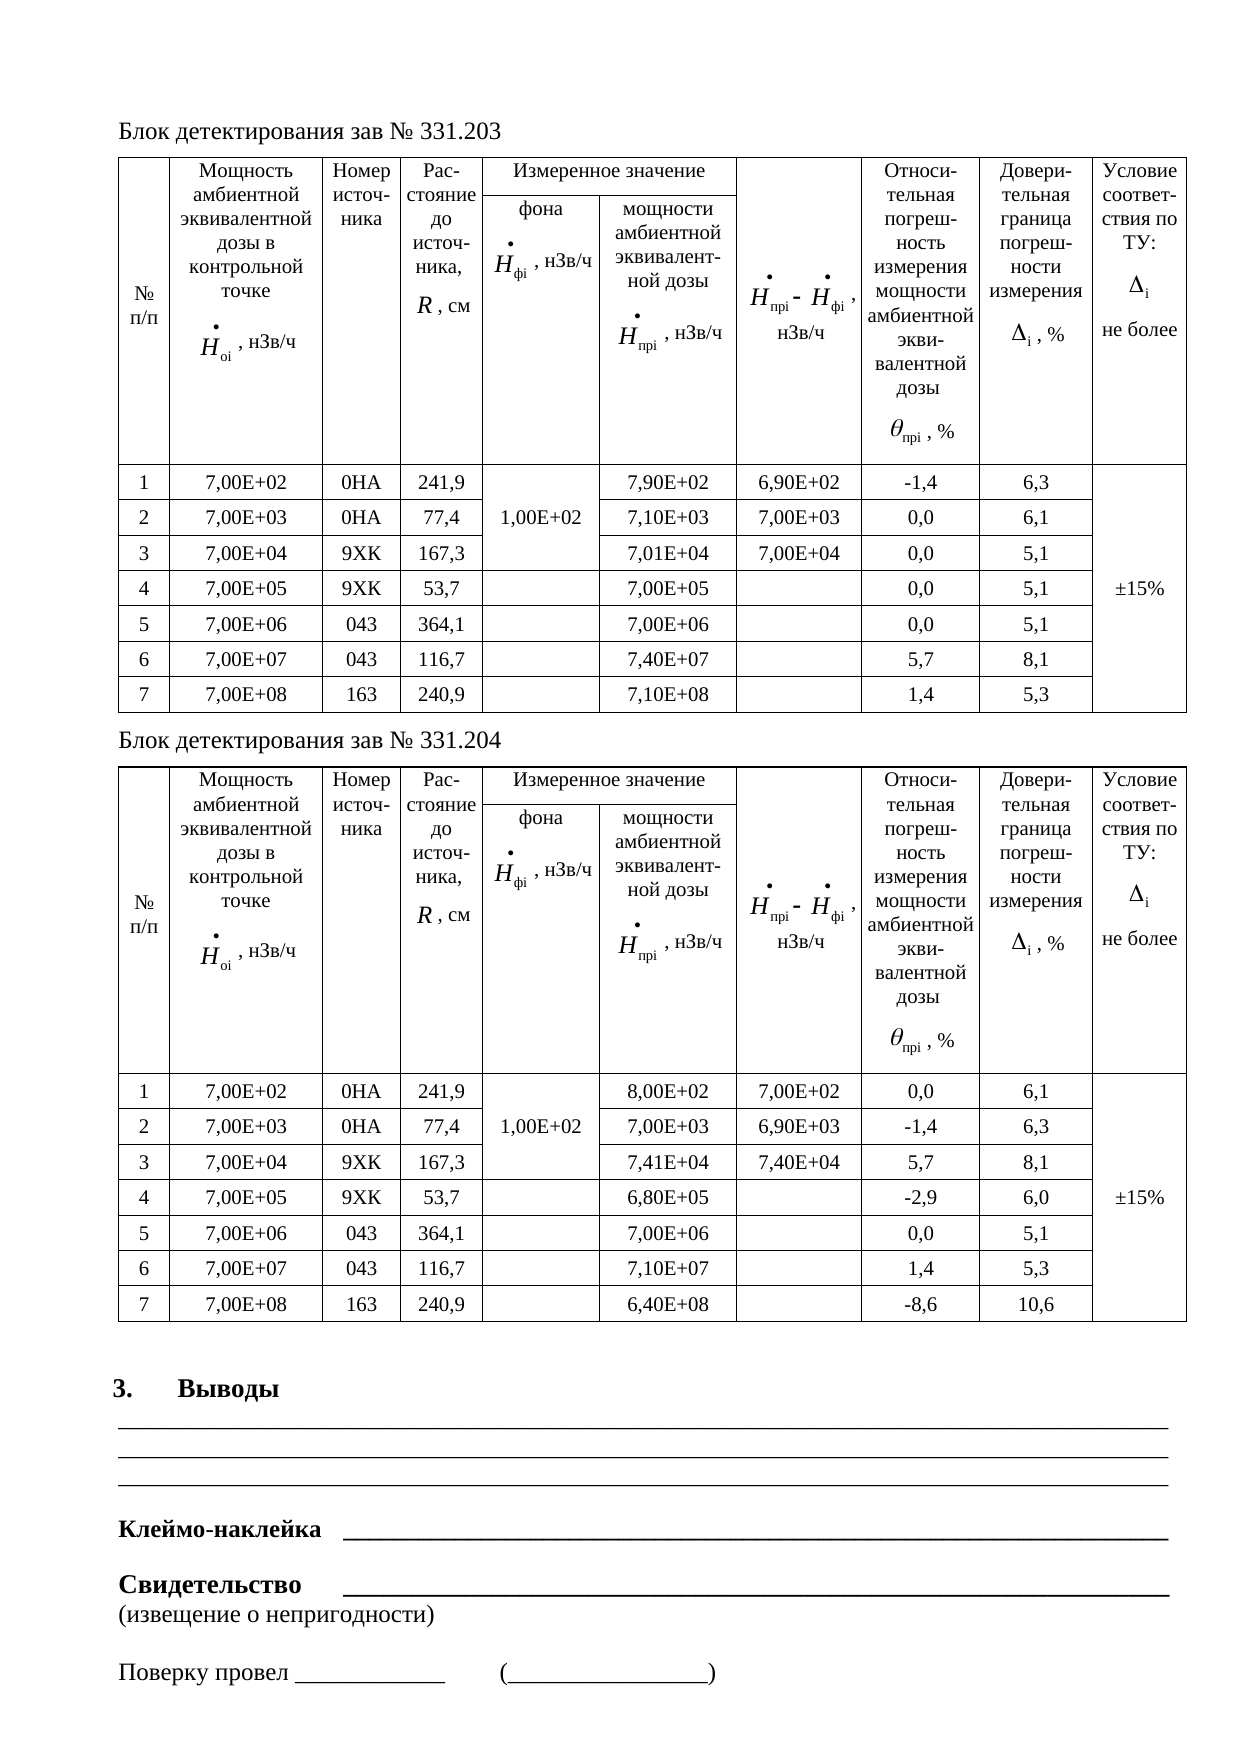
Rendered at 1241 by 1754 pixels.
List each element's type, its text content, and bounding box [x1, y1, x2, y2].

table_header Номер источ-ника [323, 158, 400, 464]
table_cell 8,1 [980, 642, 1092, 676]
table_cell 7,00E+07 [170, 1251, 322, 1285]
table_header Рас-стояние до источ-ника, , см [401, 768, 482, 1073]
table_cell [483, 606, 599, 641]
table_cell 6,1 [980, 1074, 1092, 1108]
table_header Мощность амбиентной эквивалентной дозы в контрольной точке , нЗв/ч [170, 768, 322, 1073]
table_cell 7,10E+08 [600, 677, 736, 712]
table_header Измеренное значение [483, 768, 736, 804]
table_cell ±15% [1093, 465, 1186, 712]
table_header , нЗв/ч [737, 158, 861, 464]
table_cell [737, 1216, 861, 1250]
table_cell [737, 642, 861, 676]
table_cell 7,00E+07 [170, 642, 322, 676]
text Поверку провел ____________ (________________) [118, 1657, 1194, 1685]
table_header Относи-тельная погреш-ность измерения мощности амбиентной экви-валентной дозы , % [862, 768, 979, 1073]
table_header Условие соответ-ствия по ТУ: не более [1093, 768, 1186, 1073]
table_cell 6,40E+08 [600, 1286, 736, 1321]
table_cell 0,0 [862, 606, 979, 641]
table_cell мощности амбиентной эквивалент-ной дозы , нЗв/ч [600, 196, 736, 464]
table_cell 116,7 [401, 1251, 482, 1285]
table_cell 6,0 [980, 1180, 1092, 1214]
table_cell 7,00E+06 [600, 606, 736, 641]
table_cell 7,41E+04 [600, 1145, 736, 1179]
table_cell 7,00E+04 [170, 1145, 322, 1179]
table_cell 7,01E+04 [600, 536, 736, 570]
table_cell [483, 571, 599, 605]
table_cell 7,10E+03 [600, 500, 736, 534]
table_cell 7,00E+02 [737, 1074, 861, 1108]
table_cell 7,90E+02 [600, 465, 736, 499]
table_cell 1,00E+02 [483, 465, 599, 570]
table_cell [483, 677, 599, 712]
table_cell [483, 642, 599, 676]
table_cell 7,00E+06 [170, 1216, 322, 1250]
table_cell 5 [119, 1216, 169, 1250]
table_cell [483, 1251, 599, 1285]
table_cell 7,00E+04 [170, 536, 322, 570]
text ____________________________________________________________________________________ [118, 1432, 1194, 1461]
table_cell 7,00E+05 [600, 571, 736, 605]
table_cell [737, 1286, 861, 1321]
table_cell 9ХК [323, 536, 400, 570]
table_header Относи-тельная погреш-ность измерения мощности амбиентной экви-валентной дозы , % [862, 158, 979, 464]
table_cell 7 [119, 677, 169, 712]
table_cell 7,00E+05 [170, 1180, 322, 1214]
table_cell 240,9 [401, 1286, 482, 1321]
table_cell [483, 1216, 599, 1250]
table_header Измеренное значение [483, 158, 736, 195]
table_cell 0НА [323, 1109, 400, 1144]
table_cell -2,9 [862, 1180, 979, 1214]
table_cell -1,4 [862, 465, 979, 499]
table_cell 7,00E+04 [737, 536, 861, 570]
table_cell 0,0 [862, 571, 979, 605]
table_cell [737, 677, 861, 712]
table_cell 7 [119, 1286, 169, 1321]
table_cell 163 [323, 1286, 400, 1321]
text Блок детектирования зав № 331.203 [118, 116, 1194, 144]
table_cell 1 [119, 465, 169, 499]
table_cell 043 [323, 1216, 400, 1250]
table_cell 9ХК [323, 1145, 400, 1179]
table_cell 1 [119, 1074, 169, 1108]
table_cell 043 [323, 642, 400, 676]
table_cell 3 [119, 1145, 169, 1179]
table_cell 5,1 [980, 571, 1092, 605]
table_header Довери-тельная граница погреш-ности измерения , % [980, 768, 1092, 1073]
text ____________________________________________________________________________________ [118, 1403, 1194, 1432]
table_cell 6,3 [980, 465, 1092, 499]
table_cell мощности амбиентной эквивалент-ной дозы , нЗв/ч [600, 805, 736, 1073]
table_cell 77,4 [401, 1109, 482, 1144]
table_header Мощность амбиентной эквивалентной дозы в контрольной точке , нЗв/ч [170, 158, 322, 464]
subtitle Клеймо-наклейка __________________________________________________________________ [118, 1514, 1194, 1543]
table_cell 7,00E+06 [600, 1216, 736, 1250]
table_cell 2 [119, 1109, 169, 1144]
table_cell 7,00E+05 [170, 571, 322, 605]
table_cell 5 [119, 606, 169, 641]
table_cell 5,3 [980, 677, 1092, 712]
table_cell 8,00E+02 [600, 1074, 736, 1108]
table_cell [483, 1286, 599, 1321]
table_cell 7,00E+03 [170, 500, 322, 534]
table_cell 6,80E+05 [600, 1180, 736, 1214]
table_cell 0,0 [862, 1216, 979, 1250]
table_cell 5,1 [980, 606, 1092, 641]
text ____________________________________________________________________________________ [118, 1461, 1194, 1489]
table_cell 1,4 [862, 1251, 979, 1285]
table_cell 77,4 [401, 500, 482, 534]
table_cell 043 [323, 1251, 400, 1285]
table_cell 53,7 [401, 1180, 482, 1214]
table_cell фона , нЗв/ч [483, 805, 599, 1073]
table_cell 6,90E+02 [737, 465, 861, 499]
table_cell 7,00E+08 [170, 1286, 322, 1321]
table_cell 3 [119, 536, 169, 570]
table_cell 6 [119, 642, 169, 676]
table_cell 0,0 [862, 536, 979, 570]
table_cell 7,00E+03 [737, 500, 861, 534]
table_cell 9ХК [323, 1180, 400, 1214]
table_cell 0НА [323, 500, 400, 534]
table_cell 7,00E+08 [170, 677, 322, 712]
table_cell [737, 606, 861, 641]
table_cell 167,3 [401, 1145, 482, 1179]
table_cell 5,3 [980, 1251, 1092, 1285]
table_cell 1,00E+02 [483, 1074, 599, 1179]
table_cell 167,3 [401, 536, 482, 570]
table_cell 6,90E+03 [737, 1109, 861, 1144]
table_cell 10,6 [980, 1286, 1092, 1321]
table_header Условие соответ-ствия по ТУ: не более [1093, 158, 1186, 464]
table_cell 7,40E+07 [600, 642, 736, 676]
text (извещение о непригодности) [118, 1599, 1194, 1628]
table_cell 5,7 [862, 1145, 979, 1179]
table_cell 5,1 [980, 1216, 1092, 1250]
table_header , нЗв/ч [737, 768, 861, 1073]
subtitle Свидетельство _____________________________________________________________ [118, 1568, 1194, 1599]
table_header № п/п [119, 158, 169, 464]
table_cell 0,0 [862, 500, 979, 534]
table_cell 6,1 [980, 500, 1092, 534]
table_cell 5,1 [980, 536, 1092, 570]
table_cell 7,00E+06 [170, 606, 322, 641]
table_cell 7,10E+07 [600, 1251, 736, 1285]
subtitle 3. Выводы [112, 1372, 1194, 1403]
table_cell 0НА [323, 465, 400, 499]
table_cell [737, 1180, 861, 1214]
text Блок детектирования зав № 331.204 [118, 725, 1194, 754]
table_cell -1,4 [862, 1109, 979, 1144]
table_cell 241,9 [401, 1074, 482, 1108]
table_cell 116,7 [401, 642, 482, 676]
table_cell 364,1 [401, 1216, 482, 1250]
table_cell 53,7 [401, 571, 482, 605]
table_cell 7,00E+03 [170, 1109, 322, 1144]
table_header Довери-тельная граница погреш-ности измерения , % [980, 158, 1092, 464]
table_cell 1,4 [862, 677, 979, 712]
table_cell 5,7 [862, 642, 979, 676]
table_header № п/п [119, 768, 169, 1073]
table_cell 6,3 [980, 1109, 1092, 1144]
table_cell 163 [323, 677, 400, 712]
table_cell 7,00E+02 [170, 1074, 322, 1108]
table_cell -8,6 [862, 1286, 979, 1321]
table_cell 6 [119, 1251, 169, 1285]
table_cell 241,9 [401, 465, 482, 499]
table_cell фона , нЗв/ч [483, 196, 599, 464]
table_cell 8,1 [980, 1145, 1092, 1179]
table_cell [737, 571, 861, 605]
table_cell 7,40E+04 [737, 1145, 861, 1179]
table_cell [483, 1180, 599, 1214]
table_cell 043 [323, 606, 400, 641]
table_header Номер источ-ника [323, 768, 400, 1073]
table_cell ±15% [1093, 1074, 1186, 1321]
table_cell 4 [119, 1180, 169, 1214]
table_cell 9ХК [323, 571, 400, 605]
table_header Рас-стояние до источ-ника, , см [401, 158, 482, 464]
table_cell 7,00E+03 [600, 1109, 736, 1144]
table_cell 0,0 [862, 1074, 979, 1108]
table_cell 4 [119, 571, 169, 605]
table_cell 0НА [323, 1074, 400, 1108]
table_cell [737, 1251, 861, 1285]
table_cell 240,9 [401, 677, 482, 712]
table_cell 364,1 [401, 606, 482, 641]
table_cell 2 [119, 500, 169, 534]
table_cell 7,00E+02 [170, 465, 322, 499]
